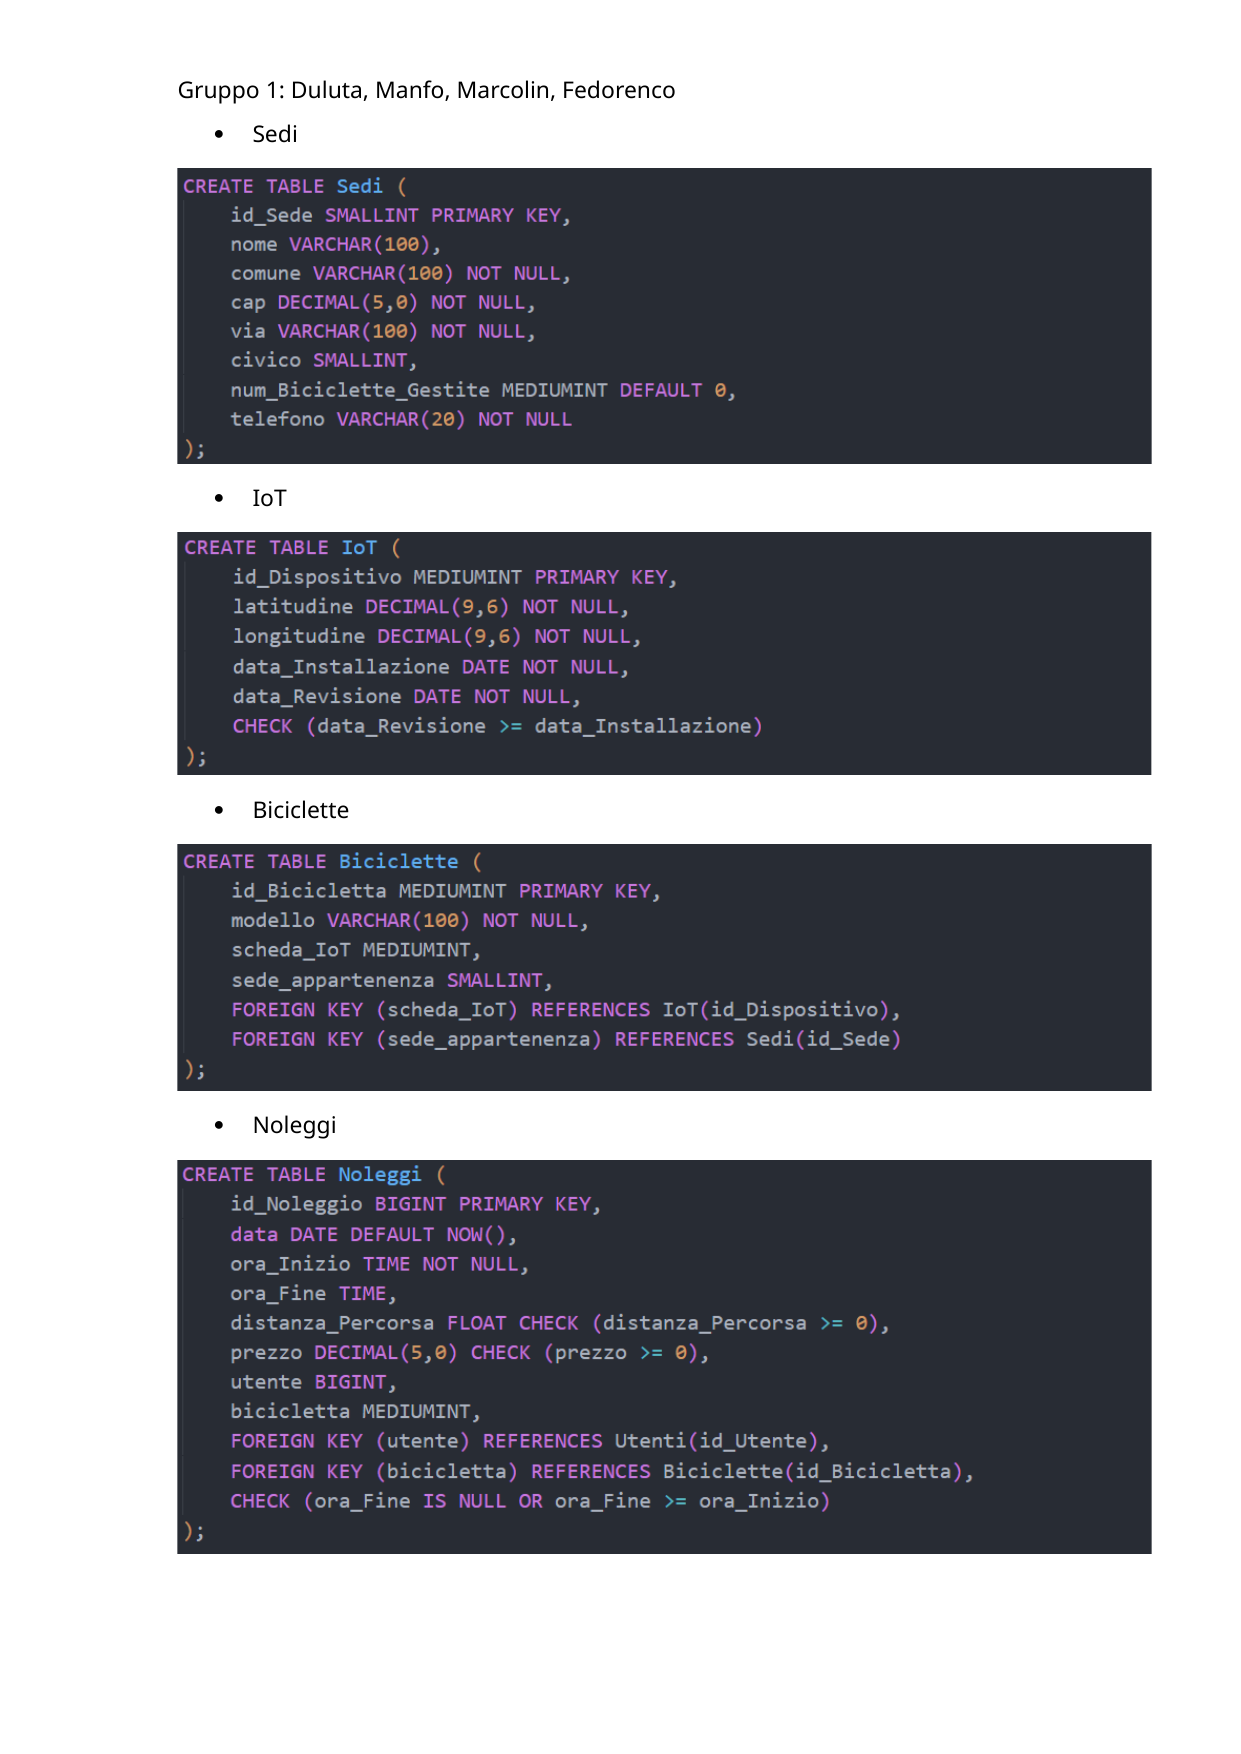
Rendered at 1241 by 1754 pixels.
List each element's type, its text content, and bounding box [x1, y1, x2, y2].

list Noleggi [215, 1109, 1152, 1141]
picture [177, 844, 1152, 1091]
picture [177, 1160, 1152, 1554]
picture [177, 532, 1152, 775]
list Sedi [215, 118, 1152, 149]
picture [177, 168, 1152, 464]
list Biciclette [215, 794, 1152, 825]
list IoT [215, 482, 1152, 513]
